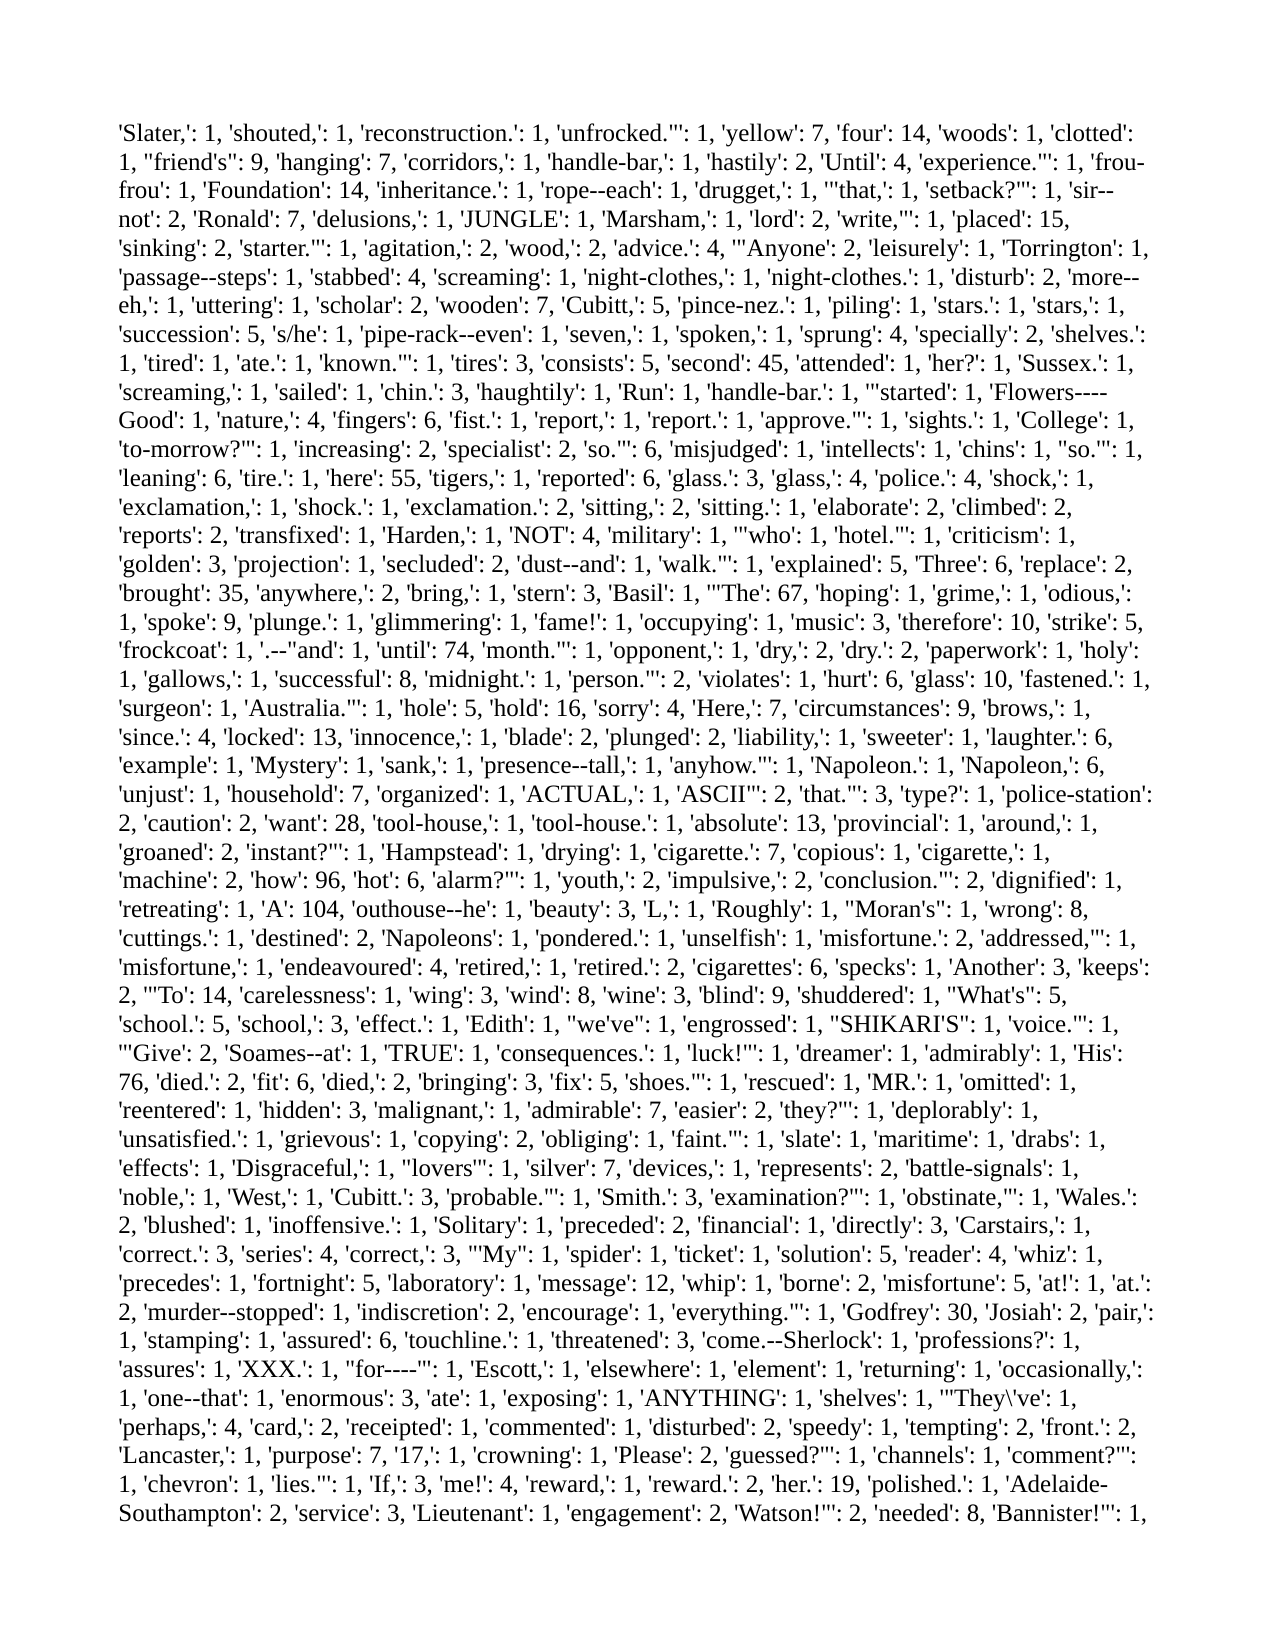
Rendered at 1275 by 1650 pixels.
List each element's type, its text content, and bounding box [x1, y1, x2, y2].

text 'Slater,': 1, 'shouted,': 1, 'reconstruction.': 1, 'unfrocked."': 1, 'yellow': 7, 'four': 14, 'woods': 1, 'clotted': 1, "friend's": 9, 'hanging': 7, 'corridors,': 1, 'handle-bar,': 1, 'hastily': 2, 'Until': 4, 'experience."': 1, 'frou-frou': 1, 'Foundation': 14, 'inheritance.': 1, 'rope--each': 1, 'drugget,': 1, '"that,': 1, 'setback?"': 1, 'sir--not': 2, 'Ronald': 7, 'delusions,': 1, 'JUNGLE': 1, 'Marsham,': 1, 'lord': 2, 'write,"': 1, 'placed': 15, 'sinking': 2, 'starter."': 1, 'agitation,': 2, 'wood,': 2, 'advice.': 4, '"Anyone': 2, 'leisurely': 1, 'Torrington': 1, 'passage--steps': 1, 'stabbed': 4, 'screaming': 1, 'night-clothes,': 1, 'night-clothes.': 1, 'disturb': 2, 'more--eh,': 1, 'uttering': 1, 'scholar': 2, 'wooden': 7, 'Cubitt,': 5, 'pince-nez.': 1, 'piling': 1, 'stars.': 1, 'stars,': 1, 'succession': 5, 's/he': 1, 'pipe-rack--even': 1, 'seven,': 1, 'spoken,': 1, 'sprung': 4, 'specially': 2, 'shelves.': 1, 'tired': 1, 'ate.': 1, 'known."': 1, 'tires': 3, 'consists': 5, 'second': 45, 'attended': 1, 'her?': 1, 'Sussex.': 1, 'screaming,': 1, 'sailed': 1, 'chin.': 3, 'haughtily': 1, 'Run': 1, 'handle-bar.': 1, '"started': 1, 'Flowers----Good': 1, 'nature,': 4, 'fingers': 6, 'fist.': 1, 'report,': 1, 'report.': 1, 'approve."': 1, 'sights.': 1, 'College': 1, 'to-morrow?"': 1, 'increasing': 2, 'specialist': 2, 'so."': 6, 'misjudged': 1, 'intellects': 1, 'chins': 1, "so.'": 1, 'leaning': 6, 'tire.': 1, 'here': 55, 'tigers,': 1, 'reported': 6, 'glass.': 3, 'glass,': 4, 'police.': 4, 'shock,': 1, 'exclamation,': 1, 'shock.': 1, 'exclamation.': 2, 'sitting,': 2, 'sitting.': 1, 'elaborate': 2, 'climbed': 2, 'reports': 2, 'transfixed': 1, 'Harden,': 1, 'NOT': 4, 'military': 1, '"who': 1, 'hotel."': 1, 'criticism': 1, 'golden': 3, 'projection': 1, 'secluded': 2, 'dust--and': 1, 'walk."': 1, 'explained': 5, 'Three': 6, 'replace': 2, 'brought': 35, 'anywhere,': 2, 'bring,': 1, 'stern': 3, 'Basil': 1, '"The': 67, 'hoping': 1, 'grime,': 1, 'odious,': 1, 'spoke': 9, 'plunge.': 1, 'glimmering': 1, 'fame!': 1, 'occupying': 1, 'music': 3, 'therefore': 10, 'strike': 5, 'frockcoat': 1, '.--"and': 1, 'until': 74, 'month."': 1, 'opponent,': 1, 'dry,': 2, 'dry.': 2, 'paperwork': 1, 'holy': 1, 'gallows,': 1, 'successful': 8, 'midnight.': 1, 'person."': 2, 'violates': 1, 'hurt': 6, 'glass': 10, 'fastened.': 1, 'surgeon': 1, 'Australia."': 1, 'hole': 5, 'hold': 16, 'sorry': 4, 'Here,': 7, 'circumstances': 9, 'brows,': 1, 'since.': 4, 'locked': 13, 'innocence,': 1, 'blade': 2, 'plunged': 2, 'liability,': 1, 'sweeter': 1, 'laughter.': 6, 'example': 1, 'Mystery': 1, 'sank,': 1, 'presence--tall,': 1, 'anyhow."': 1, 'Napoleon.': 1, 'Napoleon,': 6, 'unjust': 1, 'household': 7, 'organized': 1, 'ACTUAL,': 1, 'ASCII"': 2, 'that."': 3, 'type?': 1, 'police-station': 2, 'caution': 2, 'want': 28, 'tool-house,': 1, 'tool-house.': 1, 'absolute': 13, 'provincial': 1, 'around,': 1, 'groaned': 2, 'instant?"': 1, 'Hampstead': 1, 'drying': 1, 'cigarette.': 7, 'copious': 1, 'cigarette,': 1, 'machine': 2, 'how': 96, 'hot': 6, 'alarm?"': 1, 'youth,': 2, 'impulsive,': 2, 'conclusion."': 2, 'dignified': 1, 'retreating': 1, 'A': 104, 'outhouse--he': 1, 'beauty': 3, 'L,': 1, 'Roughly': 1, "Moran's": 1, 'wrong': 8, 'cuttings.': 1, 'destined': 2, 'Napoleons': 1, 'pondered.': 1, 'unselfish': 1, 'misfortune.': 2, 'addressed,"': 1, 'misfortune,': 1, 'endeavoured': 4, 'retired,': 1, 'retired.': 2, 'cigarettes': 6, 'specks': 1, 'Another': 3, 'keeps': 2, '"To': 14, 'carelessness': 1, 'wing': 3, 'wind': 8, 'wine': 3, 'blind': 9, 'shuddered': 1, "What's": 5, 'school.': 5, 'school,': 3, 'effect.': 1, 'Edith': 1, "we've": 1, 'engrossed': 1, "SHIKARI'S": 1, 'voice."': 1, '"Give': 2, 'Soames--at': 1, 'TRUE': 1, 'consequences.': 1, 'luck!"': 1, 'dreamer': 1, 'admirably': 1, 'His': 76, 'died.': 2, 'fit': 6, 'died,': 2, 'bringing': 3, 'fix': 5, 'shoes."': 1, 'rescued': 1, 'MR.': 1, 'omitted': 1, 'reentered': 1, 'hidden': 3, 'malignant,': 1, 'admirable': 7, 'easier': 2, 'they?"': 1, 'deplorably': 1, 'unsatisfied.': 1, 'grievous': 1, 'copying': 2, 'obliging': 1, 'faint."': 1, 'slate': 1, 'maritime': 1, 'drabs': 1, 'effects': 1, 'Disgraceful,': 1, "lovers'": 1, 'silver': 7, 'devices,': 1, 'represents': 2, 'battle-signals': 1, 'noble,': 1, 'West,': 1, 'Cubitt.': 3, 'probable."': 1, 'Smith.': 3, 'examination?"': 1, 'obstinate,"': 1, 'Wales.': 2, 'blushed': 1, 'inoffensive.': 1, 'Solitary': 1, 'preceded': 2, 'financial': 1, 'directly': 3, 'Carstairs,': 1, 'correct.': 3, 'series': 4, 'correct,': 3, "'My": 1, 'spider': 1, 'ticket': 1, 'solution': 5, 'reader': 4, 'whiz': 1, 'precedes': 1, 'fortnight': 5, 'laboratory': 1, 'message': 12, 'whip': 1, 'borne': 2, 'misfortune': 5, 'at!': 1, 'at.': 2, 'murder--stopped': 1, 'indiscretion': 2, 'encourage': 1, 'everything."': 1, 'Godfrey': 30, 'Josiah': 2, 'pair,': 1, 'stamping': 1, 'assured': 6, 'touchline.': 1, 'threatened': 3, 'come.--Sherlock': 1, 'professions?': 1, 'assures': 1, 'XXX.': 1, "for----'": 1, 'Escott,': 1, 'elsewhere': 1, 'element': 1, 'returning': 1, 'occasionally,': 1, 'one--that': 1, 'enormous': 3, 'ate': 1, 'exposing': 1, 'ANYTHING': 1, 'shelves': 1, '"They\'ve': 1, 'perhaps,': 4, 'card,': 2, 'receipted': 1, 'commented': 1, 'disturbed': 2, 'speedy': 1, 'tempting': 2, 'front.': 2, 'Lancaster,': 1, 'purpose': 7, '17,': 1, 'crowning': 1, 'Please': 2, 'guessed?"': 1, 'channels': 1, 'comment?"': 1, 'chevron': 1, 'lies."': 1, 'If,': 3, 'me!': 4, 'reward,': 1, 'reward.': 2, 'her.': 19, 'polished.': 1, 'Adelaide-Southampton': 2, 'service': 3, 'Lieutenant': 1, 'engagement': 2, 'Watson!"': 2, 'needed': 8, 'Bannister!"': 1, [118, 118, 1157, 1527]
